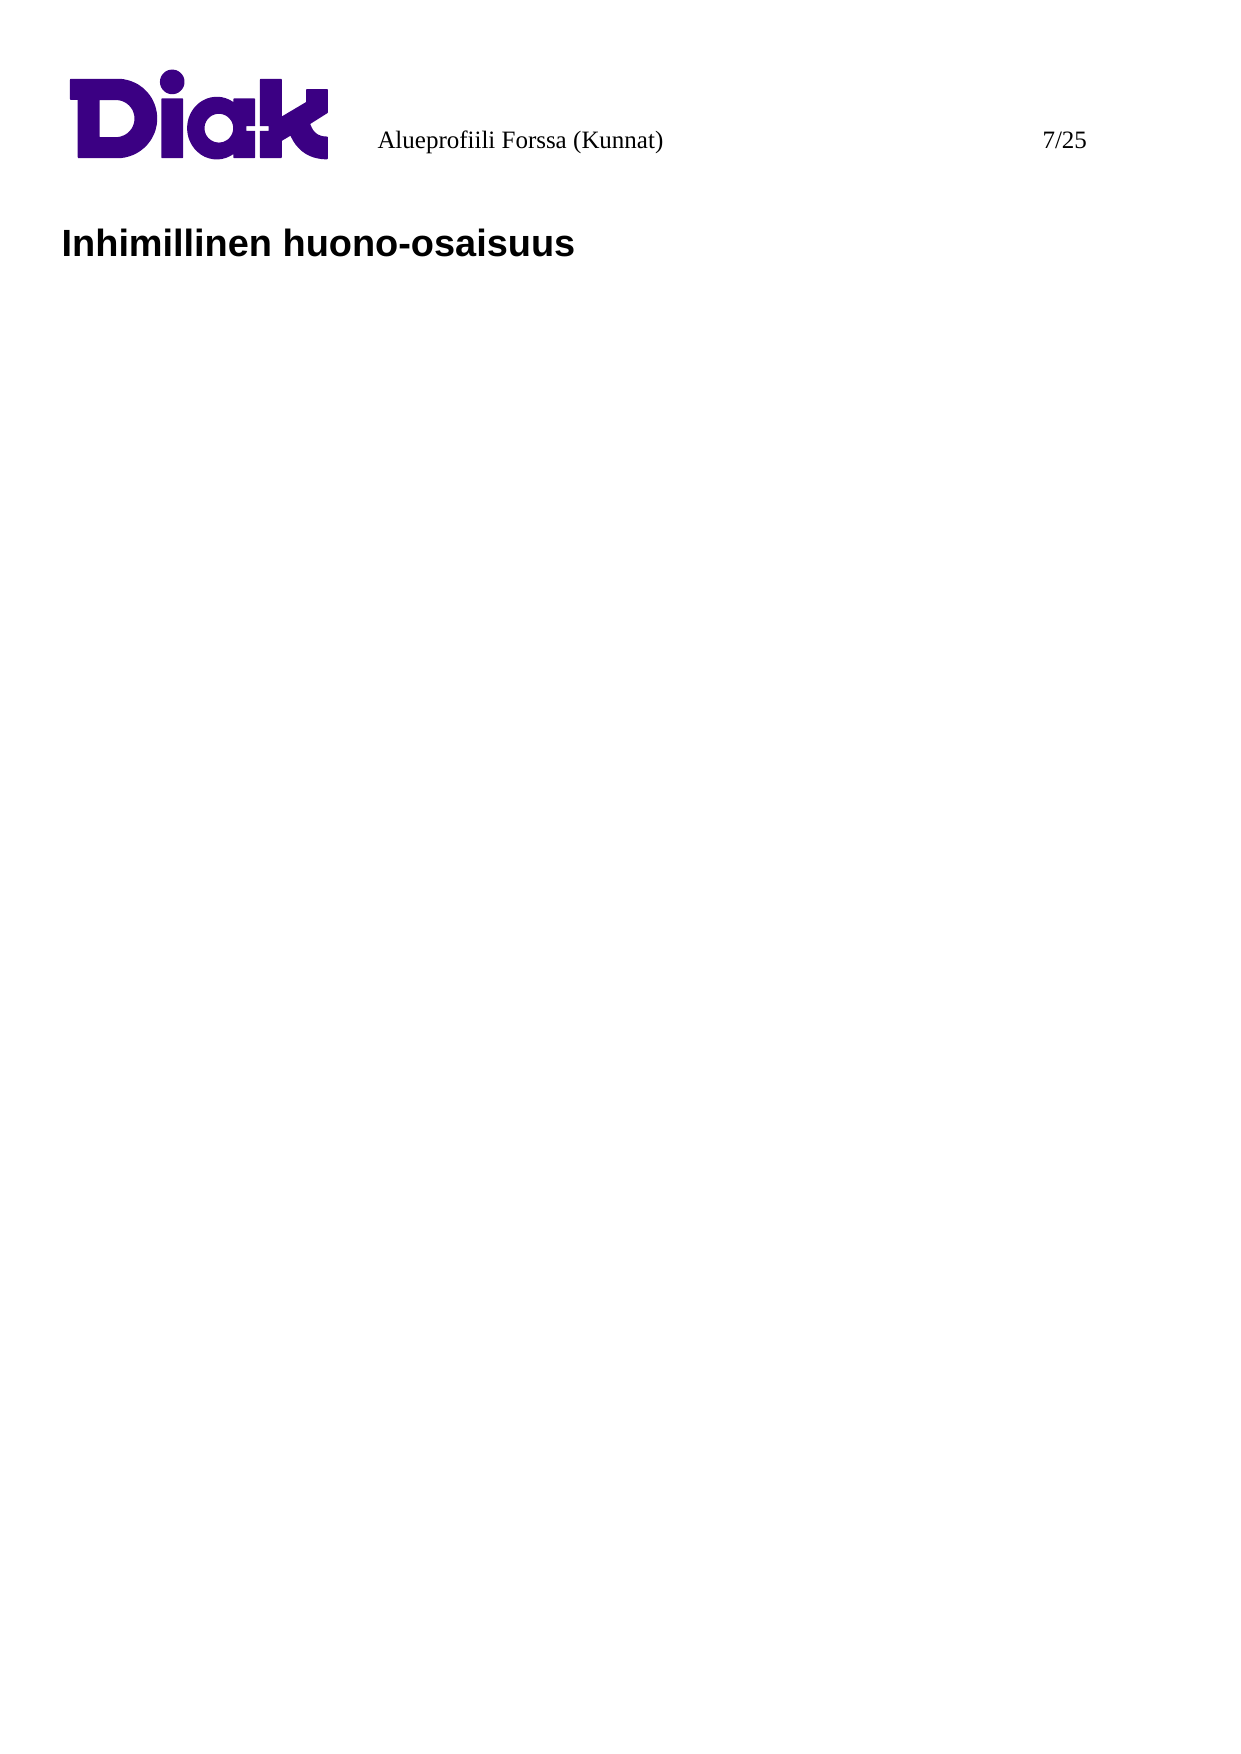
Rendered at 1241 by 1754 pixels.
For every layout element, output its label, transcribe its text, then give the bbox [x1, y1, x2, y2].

subtitle Inhimillinen huono-osaisuus [61, 221, 1179, 265]
